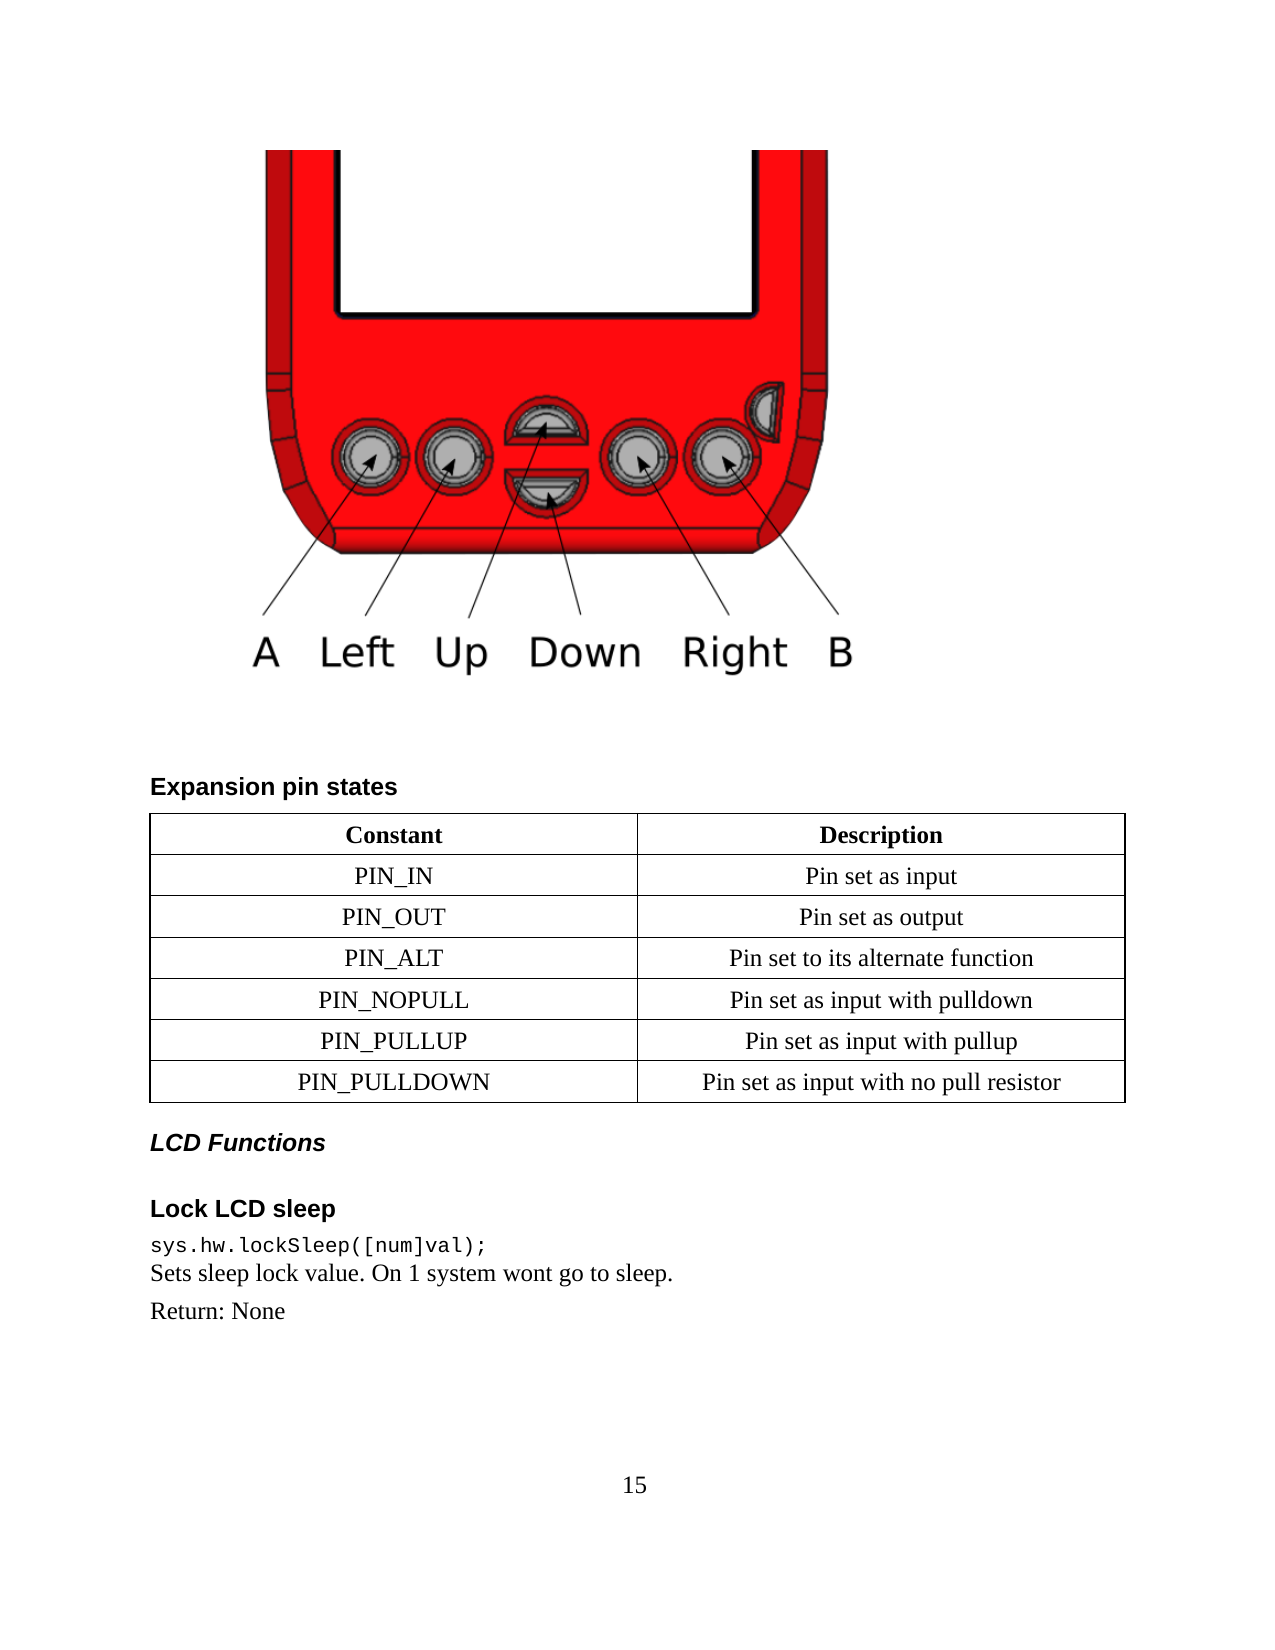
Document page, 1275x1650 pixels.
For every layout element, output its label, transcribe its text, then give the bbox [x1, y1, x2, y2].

table_cell PIN_ALT [151, 938, 637, 978]
table_header Constant [151, 814, 637, 854]
table_cell PIN_NOPULL [151, 979, 637, 1019]
table_cell PIN_OUT [151, 896, 637, 937]
table_cell PIN_IN [151, 855, 637, 895]
text sys.hw.lockSleep([num]val); [150, 1235, 1125, 1258]
table_header Description [638, 814, 1124, 854]
subtitle Expansion pin states [150, 772, 1125, 800]
text Return: None [150, 1296, 1125, 1325]
table_cell PIN_PULLDOWN [151, 1061, 637, 1102]
table_cell Pin set as input [638, 855, 1124, 895]
table_cell Pin set as input with no pull resistor [638, 1061, 1124, 1102]
text Sets sleep lock value. On 1 system wont go to sleep. [150, 1258, 1125, 1287]
picture [150, 150, 957, 747]
table_cell Pin set as input with pullup [638, 1020, 1124, 1060]
table_cell Pin set as input with pulldown [638, 979, 1124, 1019]
table_cell Pin set to its alternate function [638, 938, 1124, 978]
table_cell Pin set as output [638, 896, 1124, 937]
subtitle Lock LCD sleep [150, 1194, 1125, 1222]
table_cell PIN_PULLUP [151, 1020, 637, 1060]
subtitle LCD Functions [150, 1128, 1125, 1156]
